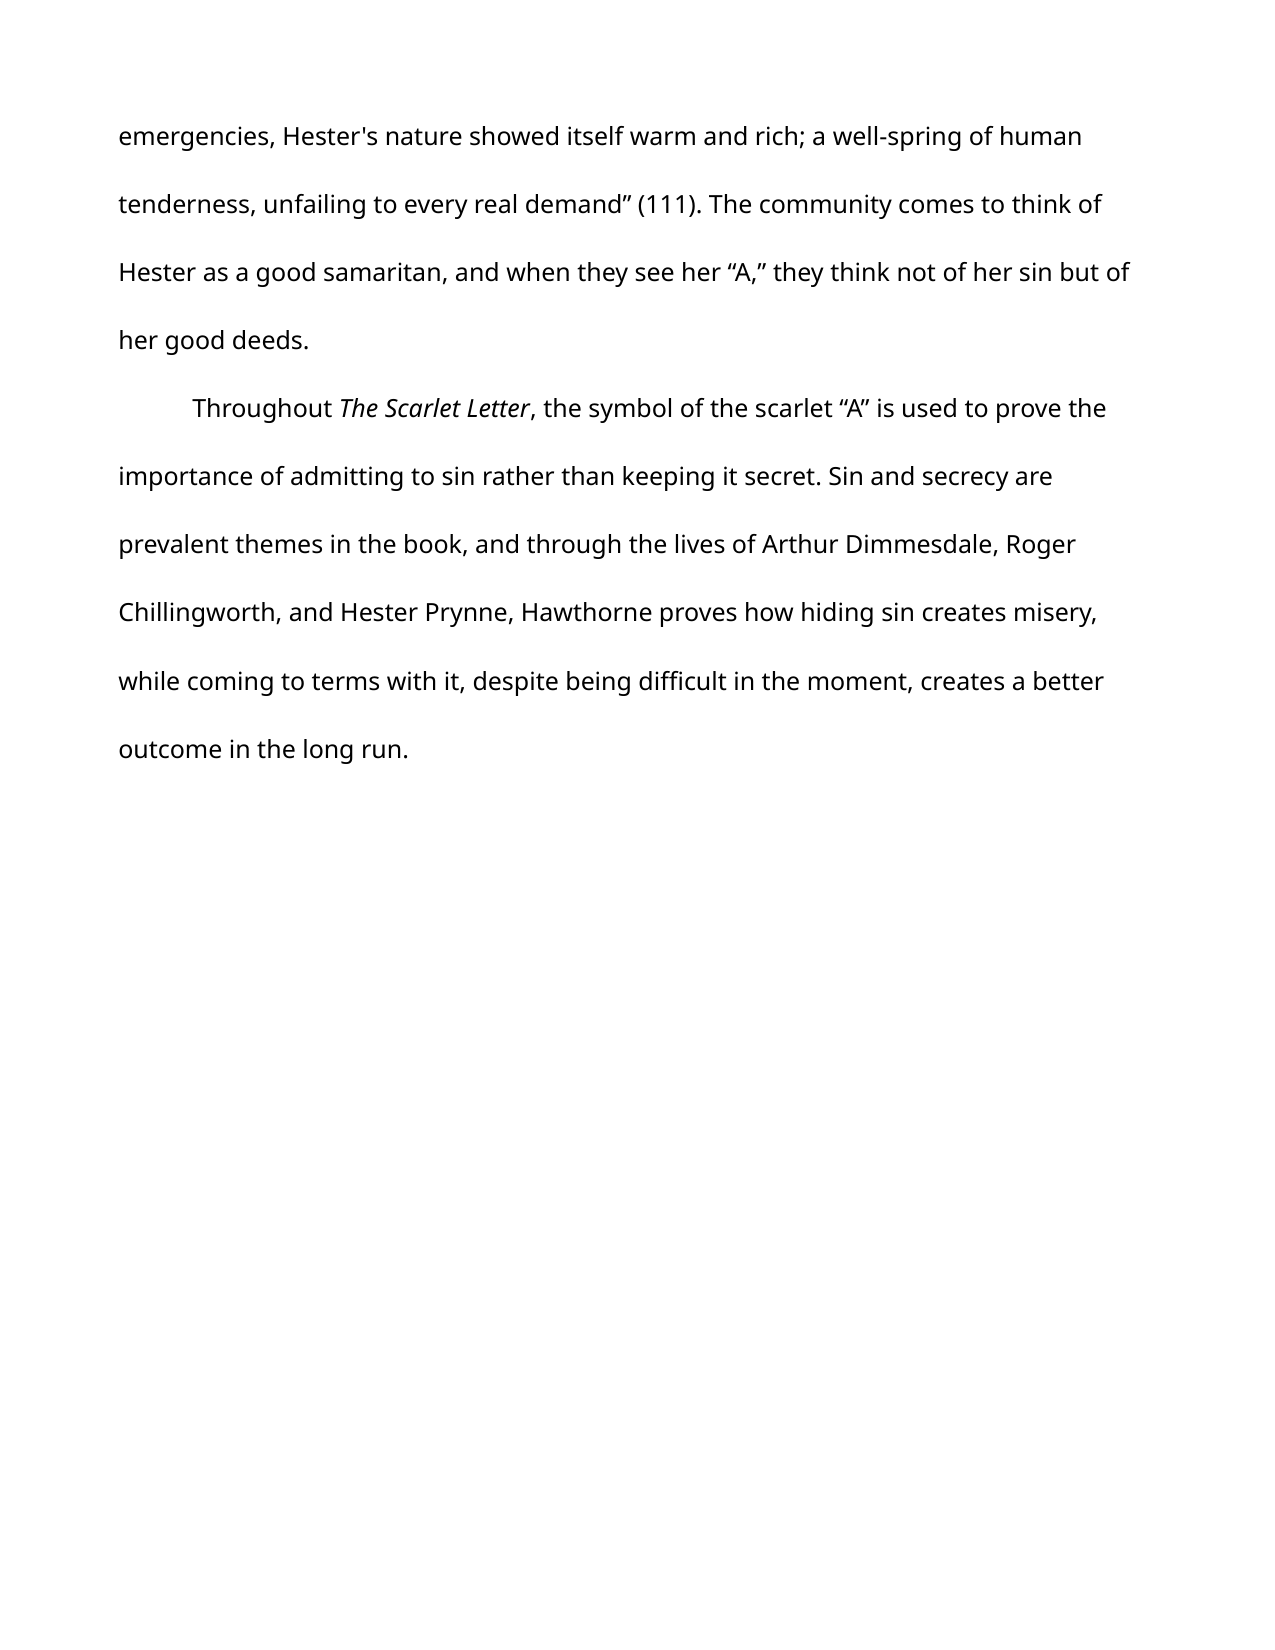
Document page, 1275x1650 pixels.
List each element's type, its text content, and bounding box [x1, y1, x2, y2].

text Throughout The Scarlet Letter, the symbol of the scarlet “A” is used to prove the importance of admitting to sin rather than keeping it secret. Sin and secrecy are prevalent themes in the book, and through the lives of Arthur Dimmesdale, Roger Chillingworth, and Hester Prynne, Hawthorne proves how hiding sin creates misery, while coming to terms with it, despite being difficult in the moment, creates a better outcome in the long run. [118, 391, 1157, 765]
text emergencies, Hester's nature showed itself warm and rich; a well-spring of human tenderness, unfailing to every real demand” (111). The community comes to think of Hester as a good samaritan, and when they see her “A,” they think not of her sin but of her good deeds. [118, 118, 1157, 357]
